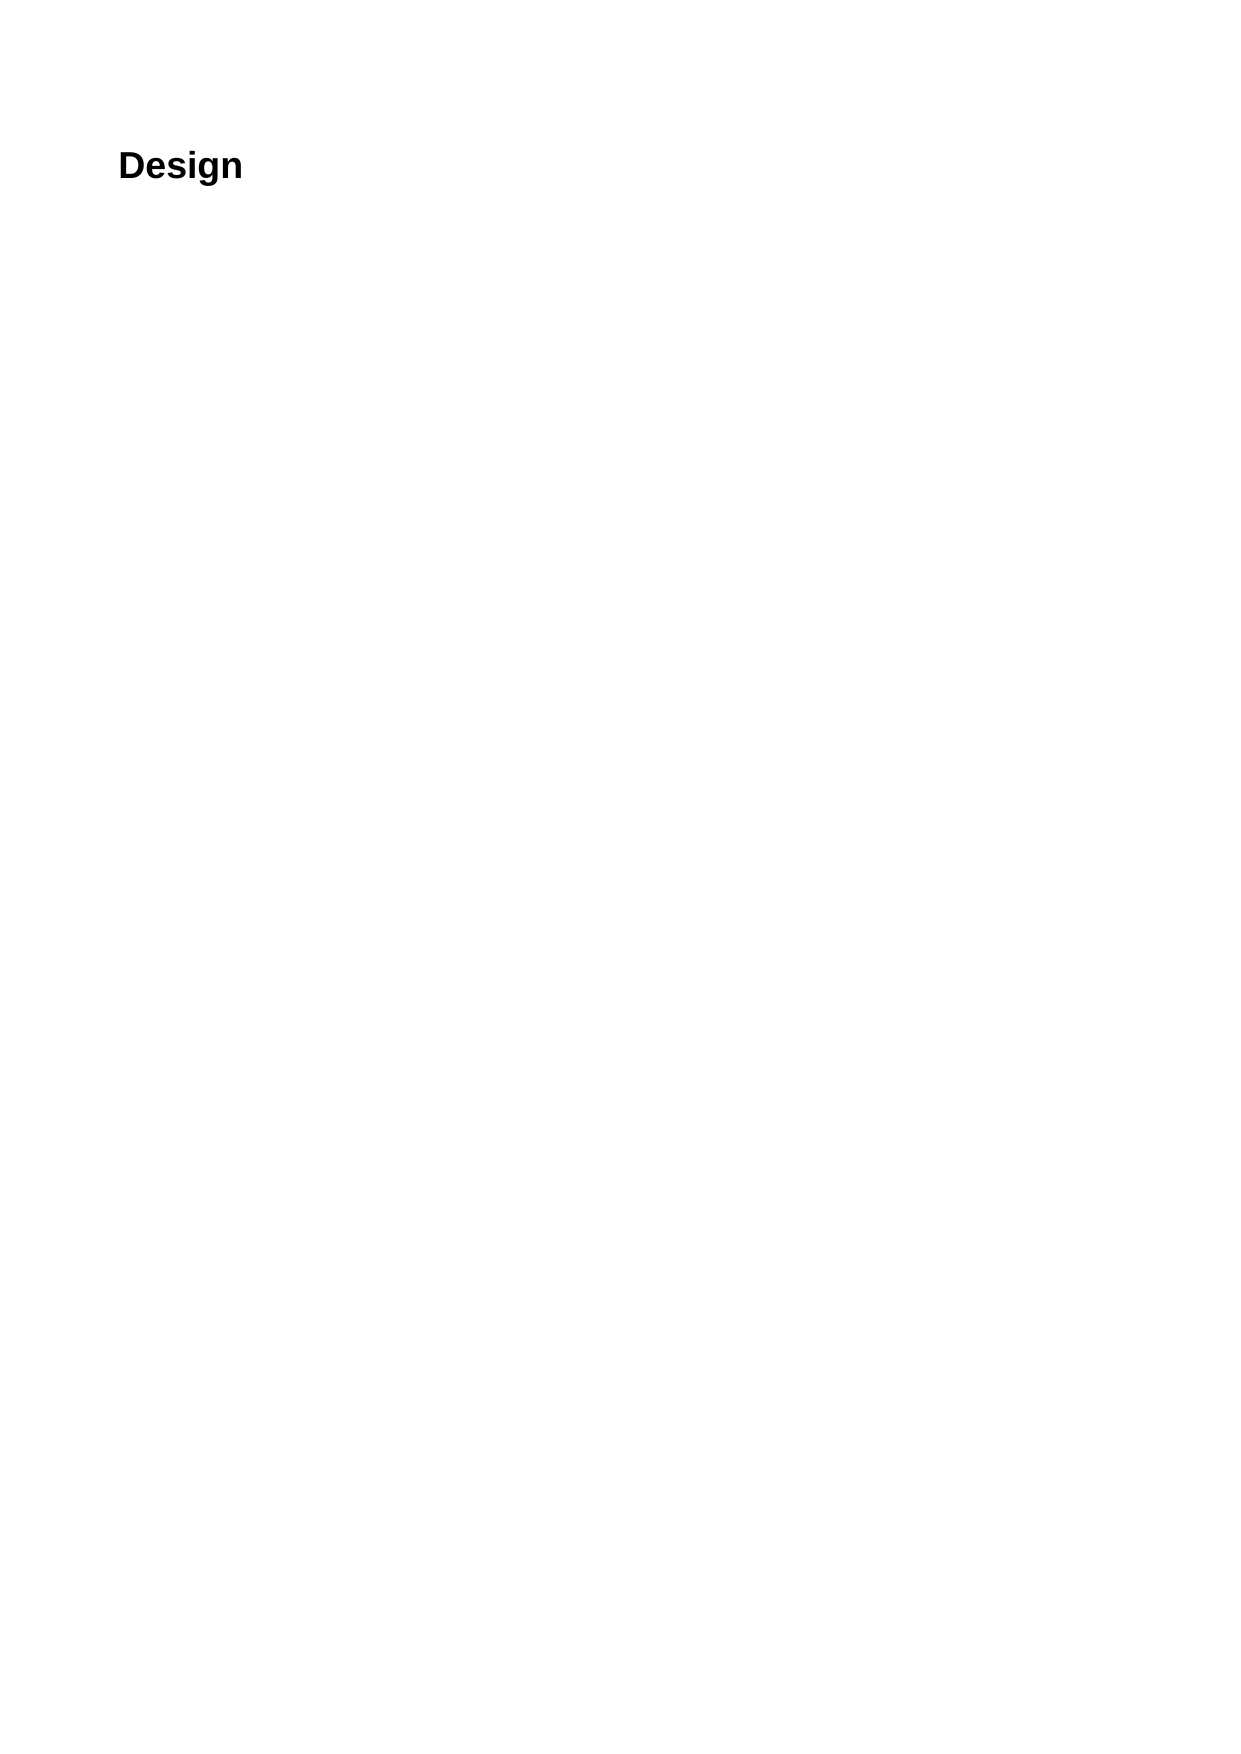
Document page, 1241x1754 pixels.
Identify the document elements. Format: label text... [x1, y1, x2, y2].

subtitle Design [118, 143, 1122, 186]
